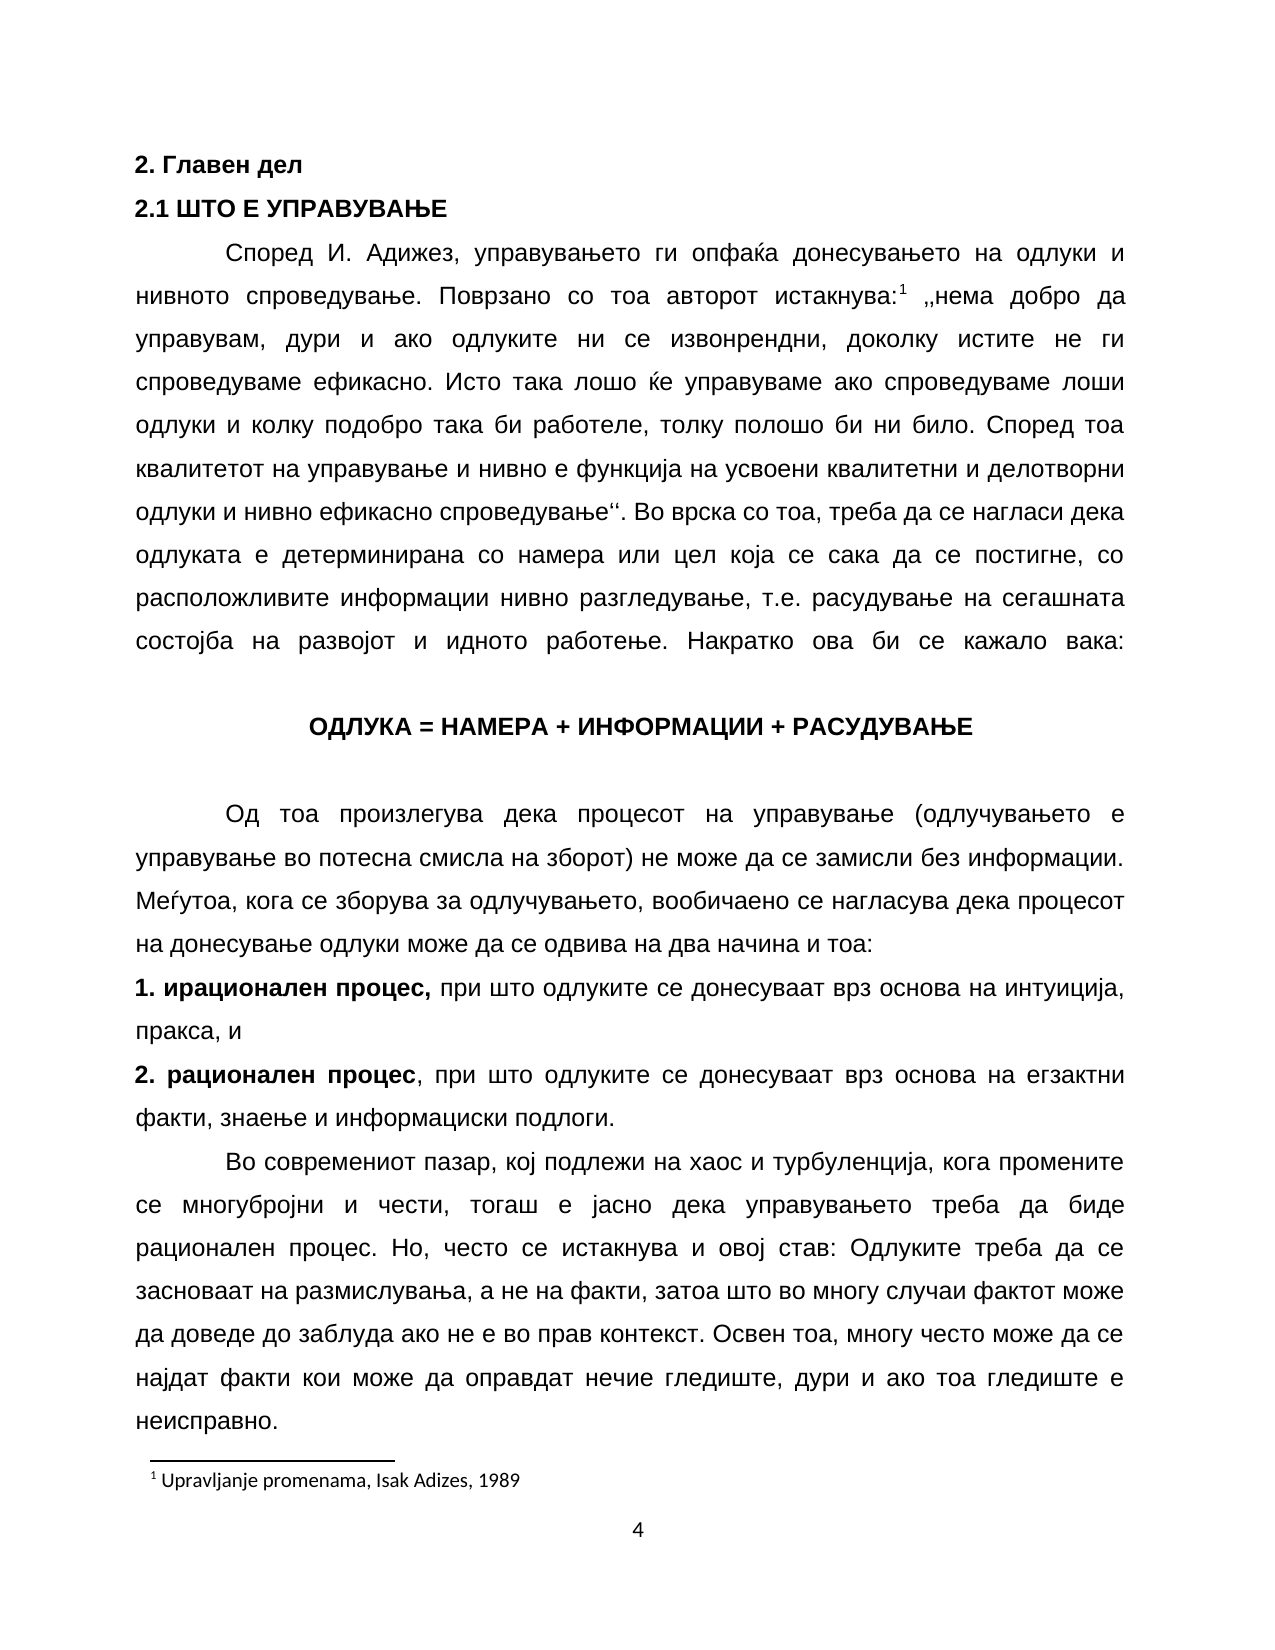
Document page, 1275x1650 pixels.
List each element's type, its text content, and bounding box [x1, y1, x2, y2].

text Од тоа произлегува дека процесот на управување (одлучувањето е управување во потесна смисла на зборот) не може да се замисли без информации. Меѓутоа, кога се зборува за одлучувањето, вообичаено се нагласува дека процесот на донесување одлуки може да се одвива на два начина и тоа: [134, 799, 1126, 958]
text Во современиот пазар, кој подлежи на хаос и турбуленција, кога промените се многубројни и чести, тогаш е јасно дека управувањето треба да биде рационален процес. Но, често се истакнува и овој став: Одлуките треба да се засноваат на размислувања, а не на факти, затоа што во многу случаи фактот може да доведе до заблуда ако не е во прав контекст. Освен тоа, многу често може да се најдат факти кои може да оправдат нечие гледиште, дури и ако тоа гледиште е неисправно. [134, 1147, 1126, 1434]
text 2.1 ШТО Е УПРАВУВАЊЕ [134, 194, 1126, 223]
text ОДЛУКА = НАМЕРА + ИНФОРМАЦИИ + РАСУДУВАЊЕ [134, 712, 1126, 740]
text 2. рационален процес, при што одлуките се донесуваат врз основа на егзактни факти, знаење и информациски подлоги. [134, 1060, 1126, 1132]
text 2. Главен дел [134, 150, 1126, 179]
text Според И. Адижез, управувањето ги опфаќа донесувањето на одлуки и нивното спроведување. Поврзано со тоа авторот истакнува: ‚‚нема добро да управувам, дури и ако одлуките ни се извонрендни, доколку истите не ги спроведуваме ефикасно. Исто така лошо ќе управуваме ако спроведуваме лоши одлуки и колку подобро така би работеле, толку полошо би ни било. Според тоа квалитетот на управување и нивно е функција на усвоени квалитетни и делотворни одлуки и нивно ефикасно спроведување‘‘. Во врска со тоа, треба да се нагласи дека одлуката е детерминирана со намера или цел која се сака да се постигне, со расположливите информации нивно разгледување, т.е. расудување на сегашната состојба на развојот и идното работење. Накратко ова би се кажало вака: [134, 238, 1126, 697]
text 1. ирационален процес, при што одлуките се донесуваат врз основа на интуиција, пракса, и [134, 973, 1126, 1045]
text Upravljanje promenama, Isak Adizes, 1989 [150, 1467, 1126, 1493]
